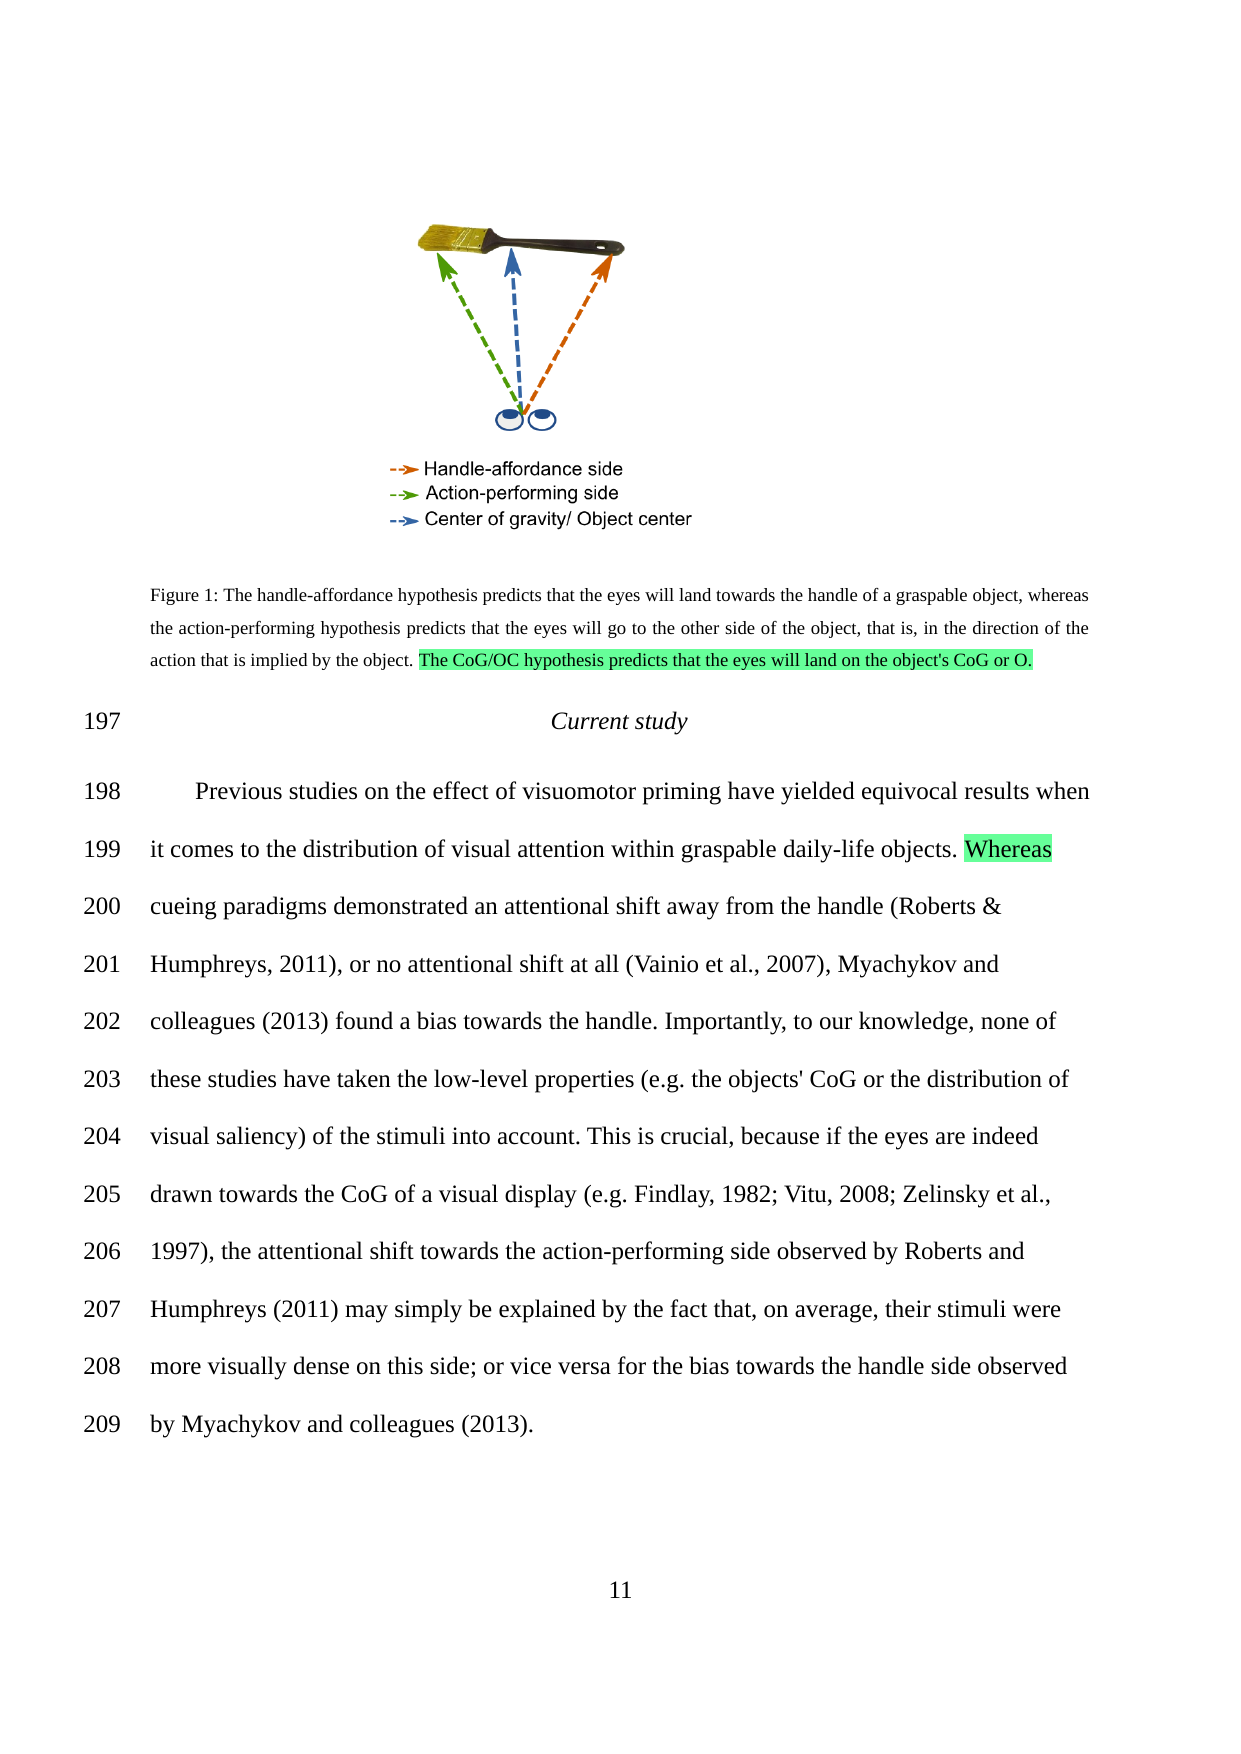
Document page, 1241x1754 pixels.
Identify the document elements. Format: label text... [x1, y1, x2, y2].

text Figure 1: The handle-affordance hypothesis predicts that the eyes will land towards the handle of a graspable object, whereas the action-performing hypothesis predicts that the eyes will go to the other side of the object, that is, in the direction of the action that is implied by the object. The CoG/OC hypothesis predicts that the eyes will land on the object's CoG or O. [150, 584, 1091, 670]
text Previous studies on the effect of visuomotor priming have yielded equivocal results when it comes to the distribution of visual attention within graspable daily-life objects. Whereas cueing paradigms demonstrated an attentional shift away from the handle (Roberts & Humphreys, 2011), or no attentional shift at all (Vainio et al., 2007), Myachykov and colleagues (2013) found a bias towards the handle. Importantly, to our knowledge, none of these studies have taken the low-level properties (e.g. the objects' CoG or the distribution of visual saliency) of the stimuli into account. This is crucial, because if the eyes are indeed drawn towards the CoG of a visual display (e.g. Findlay, 1982; Vitu, 2008; Zelinsky et al., 1997), the attentional shift towards the action-performing side observed by Roberts and Humphreys (2011) may simply be explained by the fact that, on average, their stimuli were more visually dense on this side; or vice versa for the bias towards the handle side observed by Myachykov and colleagues (2013). [150, 776, 1091, 1437]
subtitle Current study [150, 706, 1091, 735]
picture [150, 150, 901, 561]
